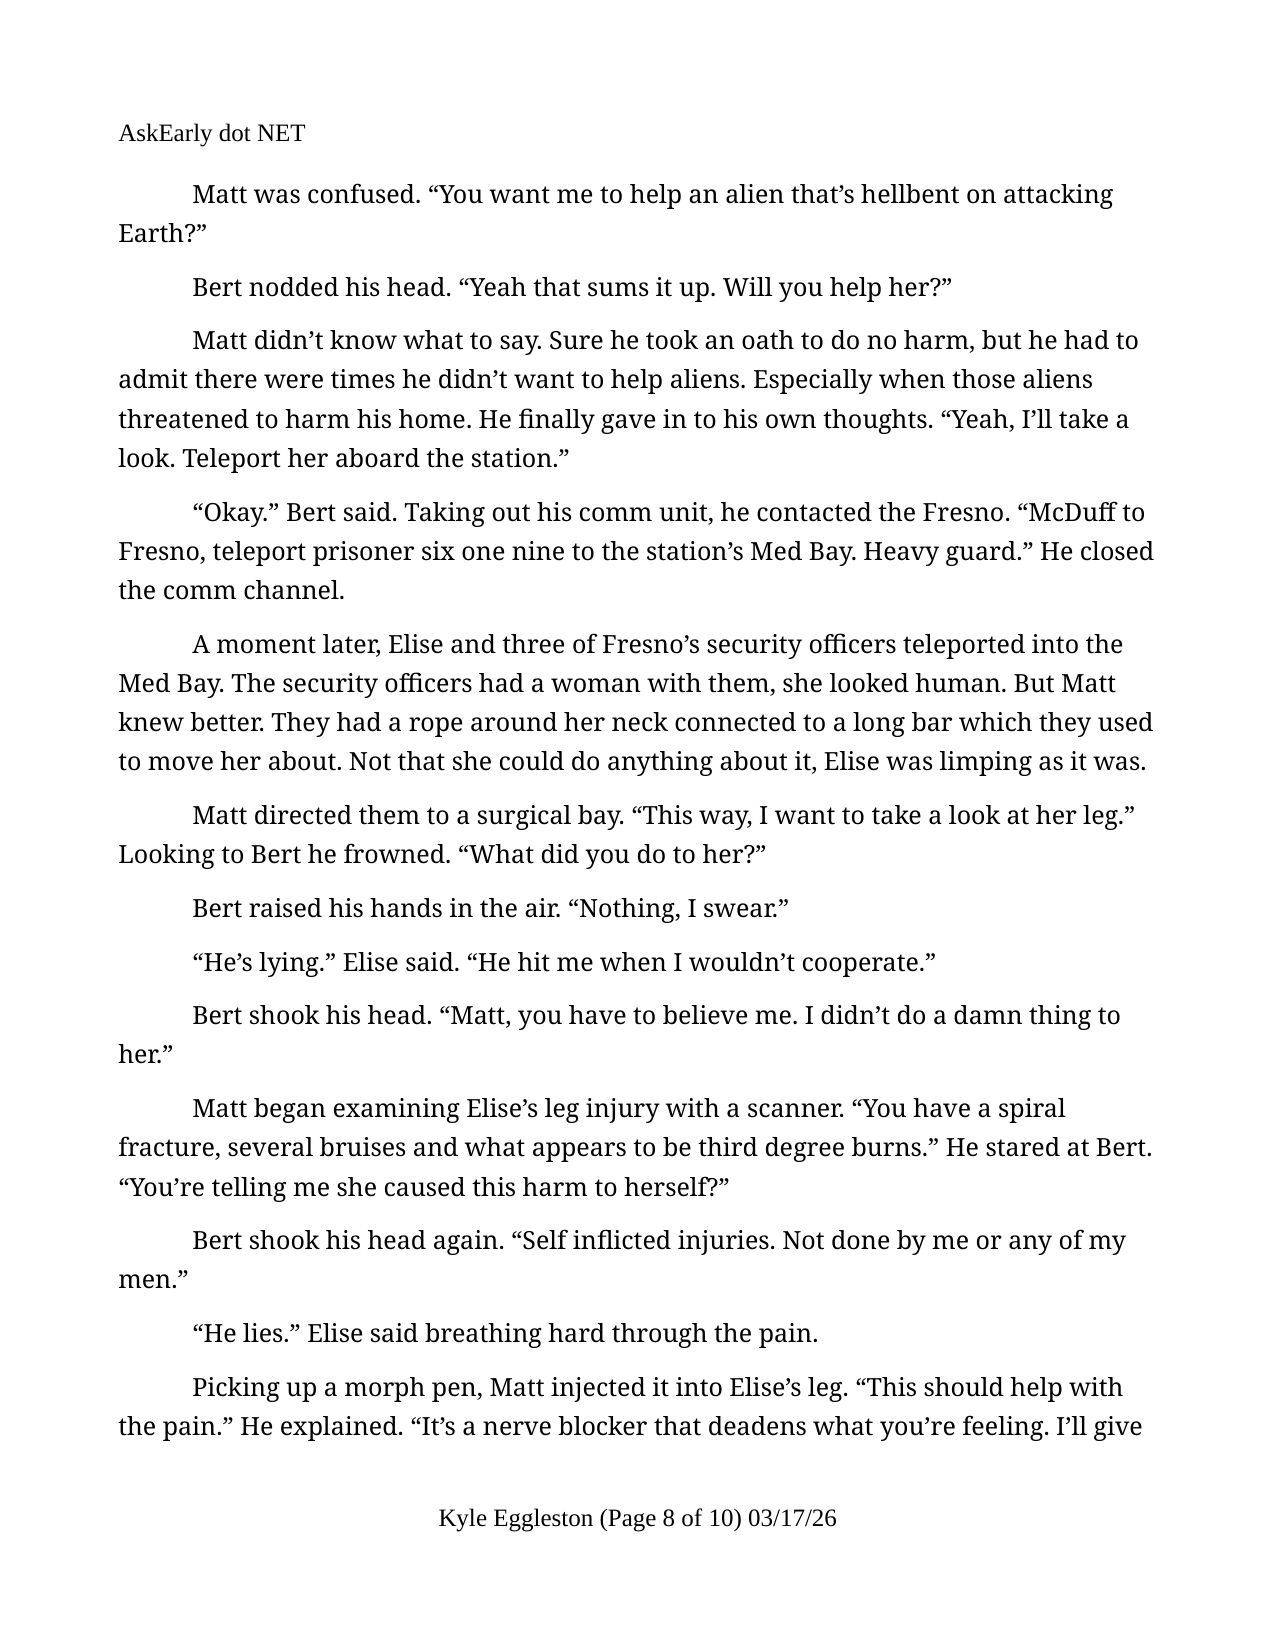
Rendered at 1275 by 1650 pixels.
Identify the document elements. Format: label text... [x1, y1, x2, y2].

text Bert shook his head. “Matt, you have to believe me. I didn’t do a damn thing to her.” [118, 998, 1157, 1071]
text Matt directed them to a surgical bay. “This way, I want to take a look at her leg.” Looking to Bert he frowned. “What did you do to her?” [118, 798, 1157, 871]
text Bert nodded his head. “Yeah that sums it up. Will you help her?” [118, 269, 1157, 303]
text Matt was confused. “You want me to help an alien that’s hellbent on attacking Earth?” [118, 176, 1157, 249]
text Bert raised his hands in the air. “Nothing, I swear.” [118, 891, 1157, 924]
text “He lies.” Elise said breathing hard through the pain. [118, 1316, 1157, 1350]
text A moment later, Elise and three of Fresno’s security officers teleported into the Med Bay. The security officers had a woman with them, she looked human. But Matt knew better. They had a rope around her neck connected to a long bar which they used to move her about. Not that she could do anything about it, Elise was limping as it was. [118, 626, 1157, 778]
text “Okay.” Bert said. Taking out his comm unit, he contacted the Fresno. “McDuff to Fresno, teleport prisoner six one nine to the station’s Med Bay. Heavy guard.” He closed the comm channel. [118, 494, 1157, 607]
text Bert shook his head again. “Self inflicted injuries. Not done by me or any of my men.” [118, 1223, 1157, 1296]
text Matt didn’t know what to say. Sure he took an oath to do no harm, but he had to admit there were times he didn’t want to help aliens. Especially when those aliens threatened to harm his home. He finally gave in to his own thoughts. “Yeah, I’ll take a look. Teleport her aboard the station.” [118, 323, 1157, 474]
text Picking up a morph pen, Matt injected it into Elise’s leg. “This should help with the pain.” He explained. “It’s a nerve blocker that deadens what you’re feeling. I’ll give [118, 1370, 1157, 1443]
text “He’s lying.” Elise said. “He hit me when I wouldn’t cooperate.” [118, 944, 1157, 978]
text Matt began examining Elise’s leg injury with a scanner. “You have a spiral fracture, several bruises and what appears to be third degree burns.” He stared at Bert. “You’re telling me she caused this harm to herself?” [118, 1091, 1157, 1203]
